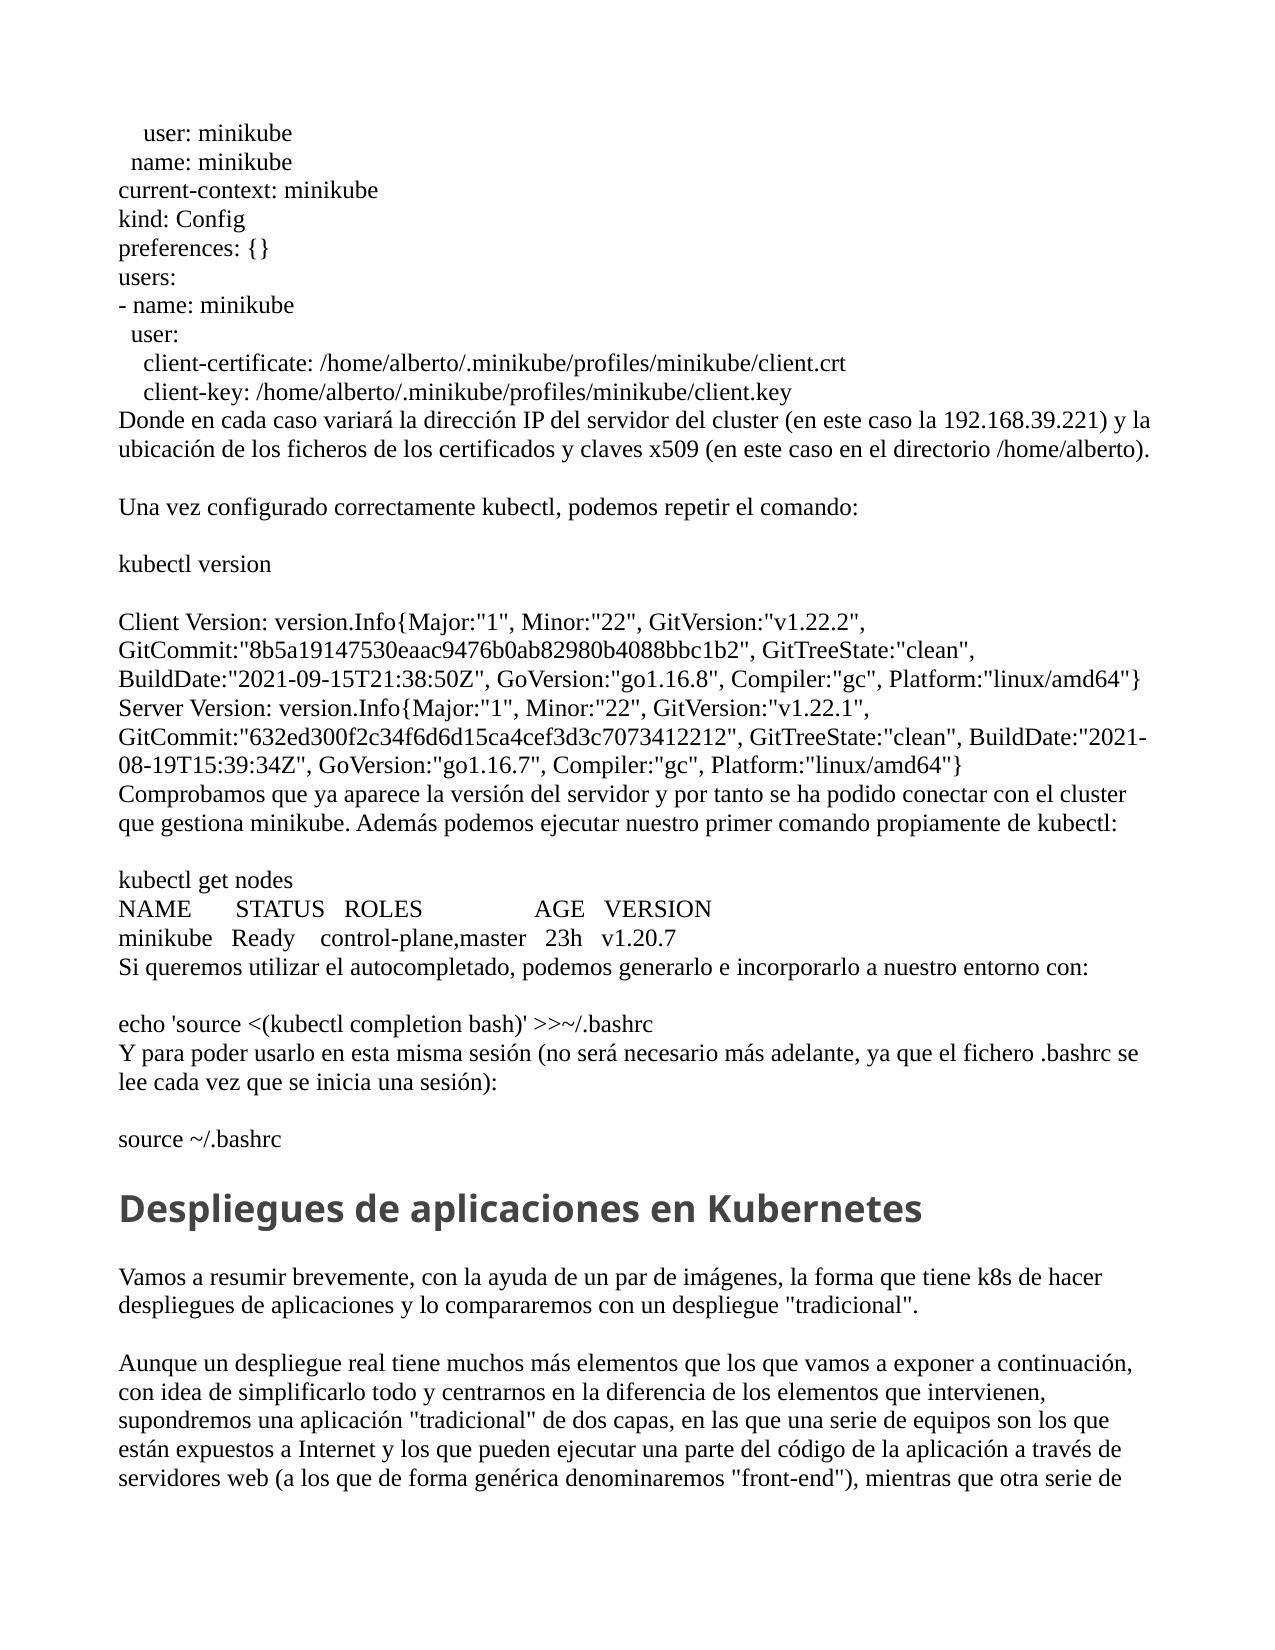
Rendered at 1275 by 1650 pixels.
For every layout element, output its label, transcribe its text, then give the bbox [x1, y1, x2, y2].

text Comprobamos que ya aparece la versión del servidor y por tanto se ha podido conectar con el cluster que gestiona minikube. Además podemos ejecutar nuestro primer comando propiamente de kubectl: [118, 779, 1157, 837]
text Despliegues de aplicaciones en Kubernetes [118, 1182, 1157, 1233]
text kind: Config [118, 204, 1157, 233]
text client-certificate: /home/alberto/.minikube/profiles/minikube/client.crt [118, 348, 1157, 377]
text users: [118, 262, 1157, 291]
text NAME STATUS ROLES AGE VERSION [118, 894, 1157, 923]
text kubectl get nodes [118, 866, 1157, 894]
text Server Version: version.Info{Major:"1", Minor:"22", GitVersion:"v1.22.1", GitCommit:"632ed300f2c34f6d6d15ca4cef3d3c7073412212", GitTreeState:"clean", BuildDate:"2021-08-19T15:39:34Z", GoVersion:"go1.16.7", Compiler:"gc", Platform:"linux/amd64"} [118, 693, 1157, 779]
text echo 'source <(kubectl completion bash)' >>~/.bashrc [118, 1009, 1157, 1038]
text - name: minikube [118, 291, 1157, 319]
text client-key: /home/alberto/.minikube/profiles/minikube/client.key [118, 377, 1157, 406]
text minikube Ready control-plane,master 23h v1.20.7 [118, 923, 1157, 952]
text Aunque un despliegue real tiene muchos más elementos que los que vamos a exponer a continuación, con idea de simplificarlo todo y centrarnos en la diferencia de los elementos que intervienen, supondremos una aplicación "tradicional" de dos capas, en las que una serie de equipos son los que están expuestos a Internet y los que pueden ejecutar una parte del código de la aplicación a través de servidores web (a los que de forma genérica denominaremos "front-end"), mientras que otra serie de [118, 1348, 1157, 1492]
text user: [118, 319, 1157, 348]
text Donde en cada caso variará la dirección IP del servidor del cluster (en este caso la 192.168.39.221) y la ubicación de los ficheros de los certificados y claves x509 (en este caso en el directorio /home/alberto). [118, 406, 1157, 463]
text current-context: minikube [118, 176, 1157, 204]
text kubectl version [118, 549, 1157, 578]
text Client Version: version.Info{Major:"1", Minor:"22", GitVersion:"v1.22.2", GitCommit:"8b5a19147530eaac9476b0ab82980b4088bbc1b2", GitTreeState:"clean", BuildDate:"2021-09-15T21:38:50Z", GoVersion:"go1.16.8", Compiler:"gc", Platform:"linux/amd64"} [118, 607, 1157, 693]
text name: minikube [118, 147, 1157, 176]
text Una vez configurado correctamente kubectl, podemos repetir el comando: [118, 492, 1157, 521]
text user: minikube [118, 118, 1157, 147]
text Vamos a resumir brevemente, con la ayuda de un par de imágenes, la forma que tiene k8s de hacer despliegues de aplicaciones y lo compararemos con un despliegue "tradicional". [118, 1262, 1157, 1319]
text source ~/.bashrc [118, 1124, 1157, 1153]
text Si queremos utilizar el autocompletado, podemos generarlo e incorporarlo a nuestro entorno con: [118, 952, 1157, 981]
text Y para poder usarlo en esta misma sesión (no será necesario más adelante, ya que el fichero .bashrc se lee cada vez que se inicia una sesión): [118, 1038, 1157, 1096]
text preferences: {} [118, 233, 1157, 262]
